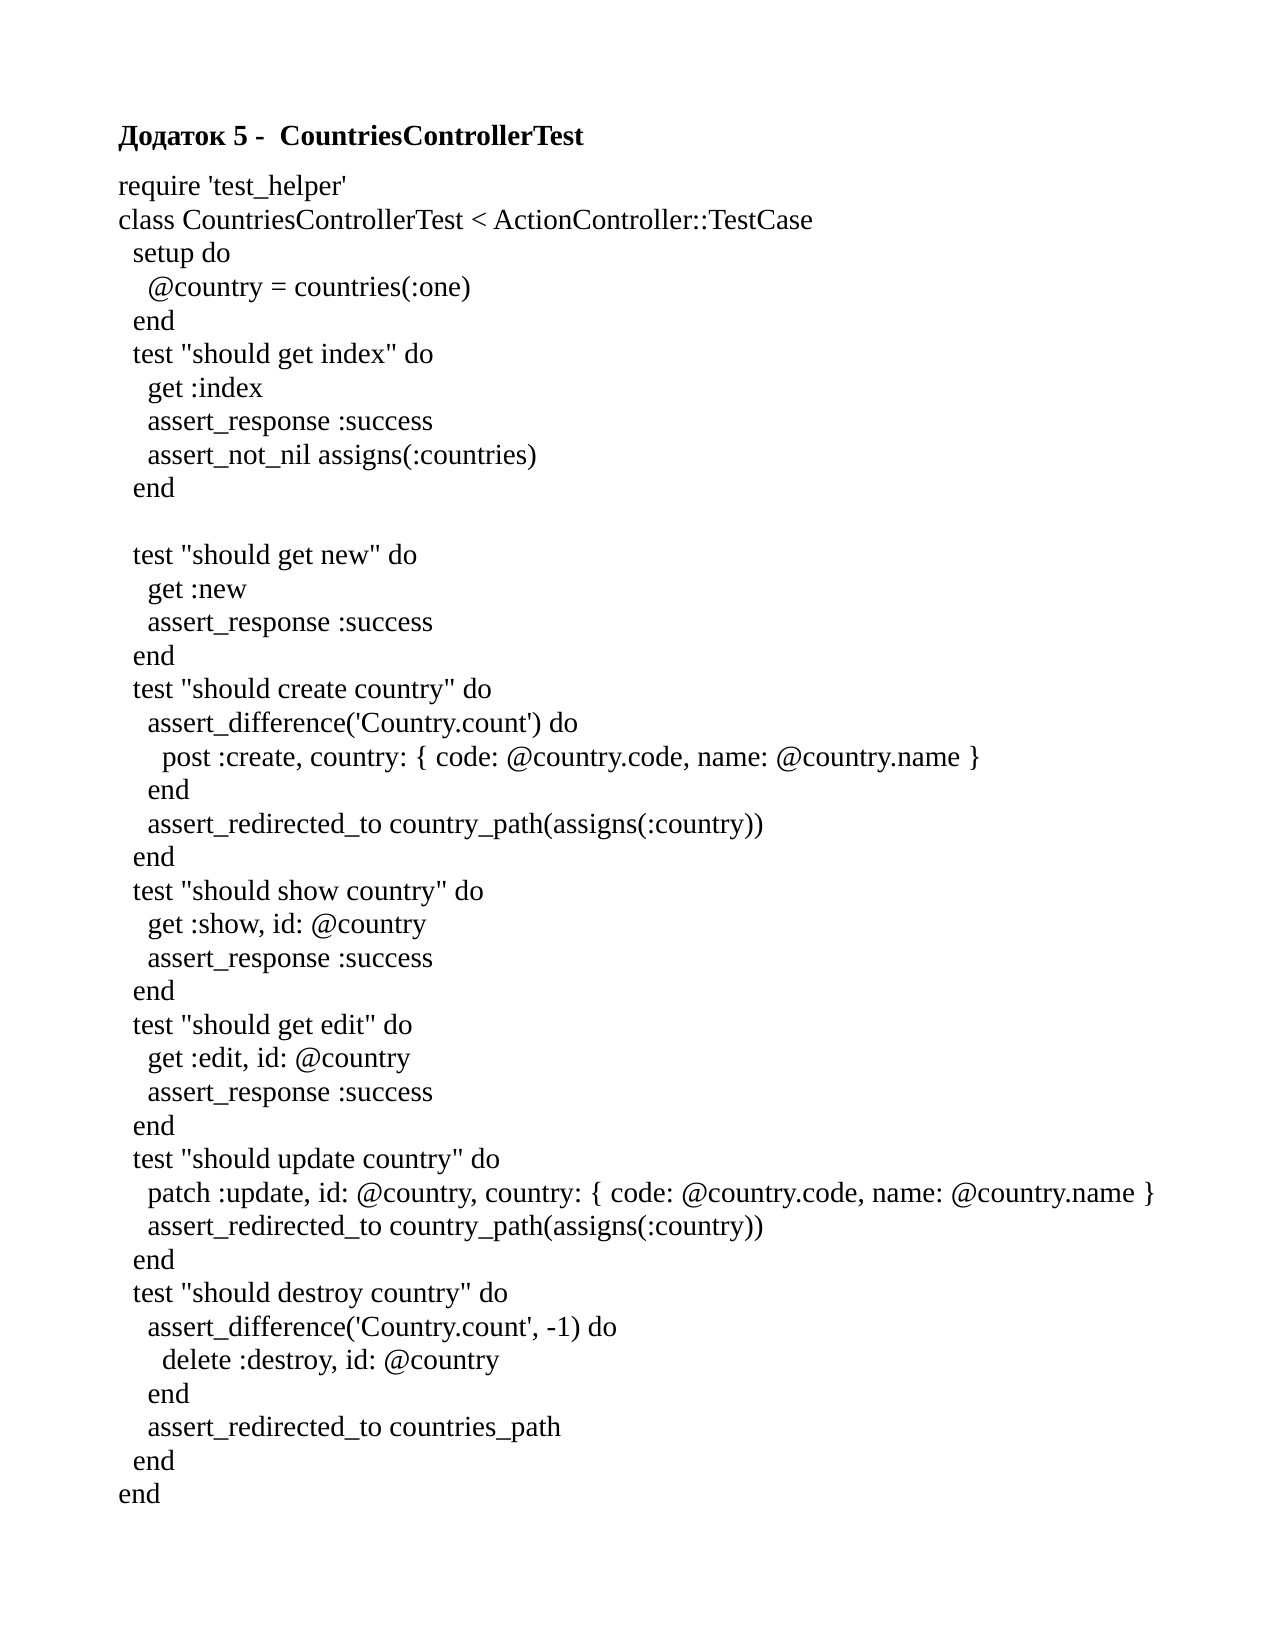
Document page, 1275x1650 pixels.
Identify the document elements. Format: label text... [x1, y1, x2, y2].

text test "should show country" do [118, 873, 1157, 906]
text post :create, country: { code: @country.code, name: @country.name } [118, 739, 1157, 772]
text assert_redirected_to countries_path [118, 1409, 1157, 1443]
text end [118, 1443, 1157, 1477]
text end [118, 638, 1157, 672]
text assert_response :success [118, 604, 1157, 638]
text assert_difference('Country.count') do [118, 705, 1157, 739]
text get :new [118, 571, 1157, 604]
text assert_not_nil assigns(:countries) [118, 437, 1157, 470]
text test "should destroy country" do [118, 1275, 1157, 1309]
text end [118, 1477, 1157, 1510]
text assert_response :success [118, 940, 1157, 973]
text assert_response :success [118, 403, 1157, 437]
text end [118, 1242, 1157, 1275]
text get :index [118, 370, 1157, 403]
text get :show, id: @country [118, 906, 1157, 940]
text @country = countries(:one) [118, 269, 1157, 303]
text end [118, 772, 1157, 806]
text require 'test_helper' [118, 168, 1157, 202]
text Додаток 5 - CountriesControllerTest [118, 118, 1157, 152]
text class CountriesControllerTest < ActionController::TestCase [118, 202, 1157, 236]
text end [118, 839, 1157, 873]
text setup do [118, 236, 1157, 269]
text end [118, 1108, 1157, 1141]
text delete :destroy, id: @country [118, 1342, 1157, 1376]
text test "should get new" do [118, 537, 1157, 571]
text end [118, 1376, 1157, 1409]
text end [118, 303, 1157, 336]
text assert_difference('Country.count', -1) do [118, 1309, 1157, 1342]
text assert_redirected_to country_path(assigns(:country)) [118, 806, 1157, 839]
text test "should get edit" do [118, 1007, 1157, 1041]
text test "should get index" do [118, 336, 1157, 370]
text assert_response :success [118, 1074, 1157, 1108]
text get :edit, id: @country [118, 1041, 1157, 1074]
text patch :update, id: @country, country: { code: @country.code, name: @country.name } [118, 1175, 1157, 1208]
text end [118, 973, 1157, 1007]
text test "should create country" do [118, 672, 1157, 705]
text test "should update country" do [118, 1141, 1157, 1175]
text assert_redirected_to country_path(assigns(:country)) [118, 1208, 1157, 1242]
text end [118, 470, 1157, 504]
